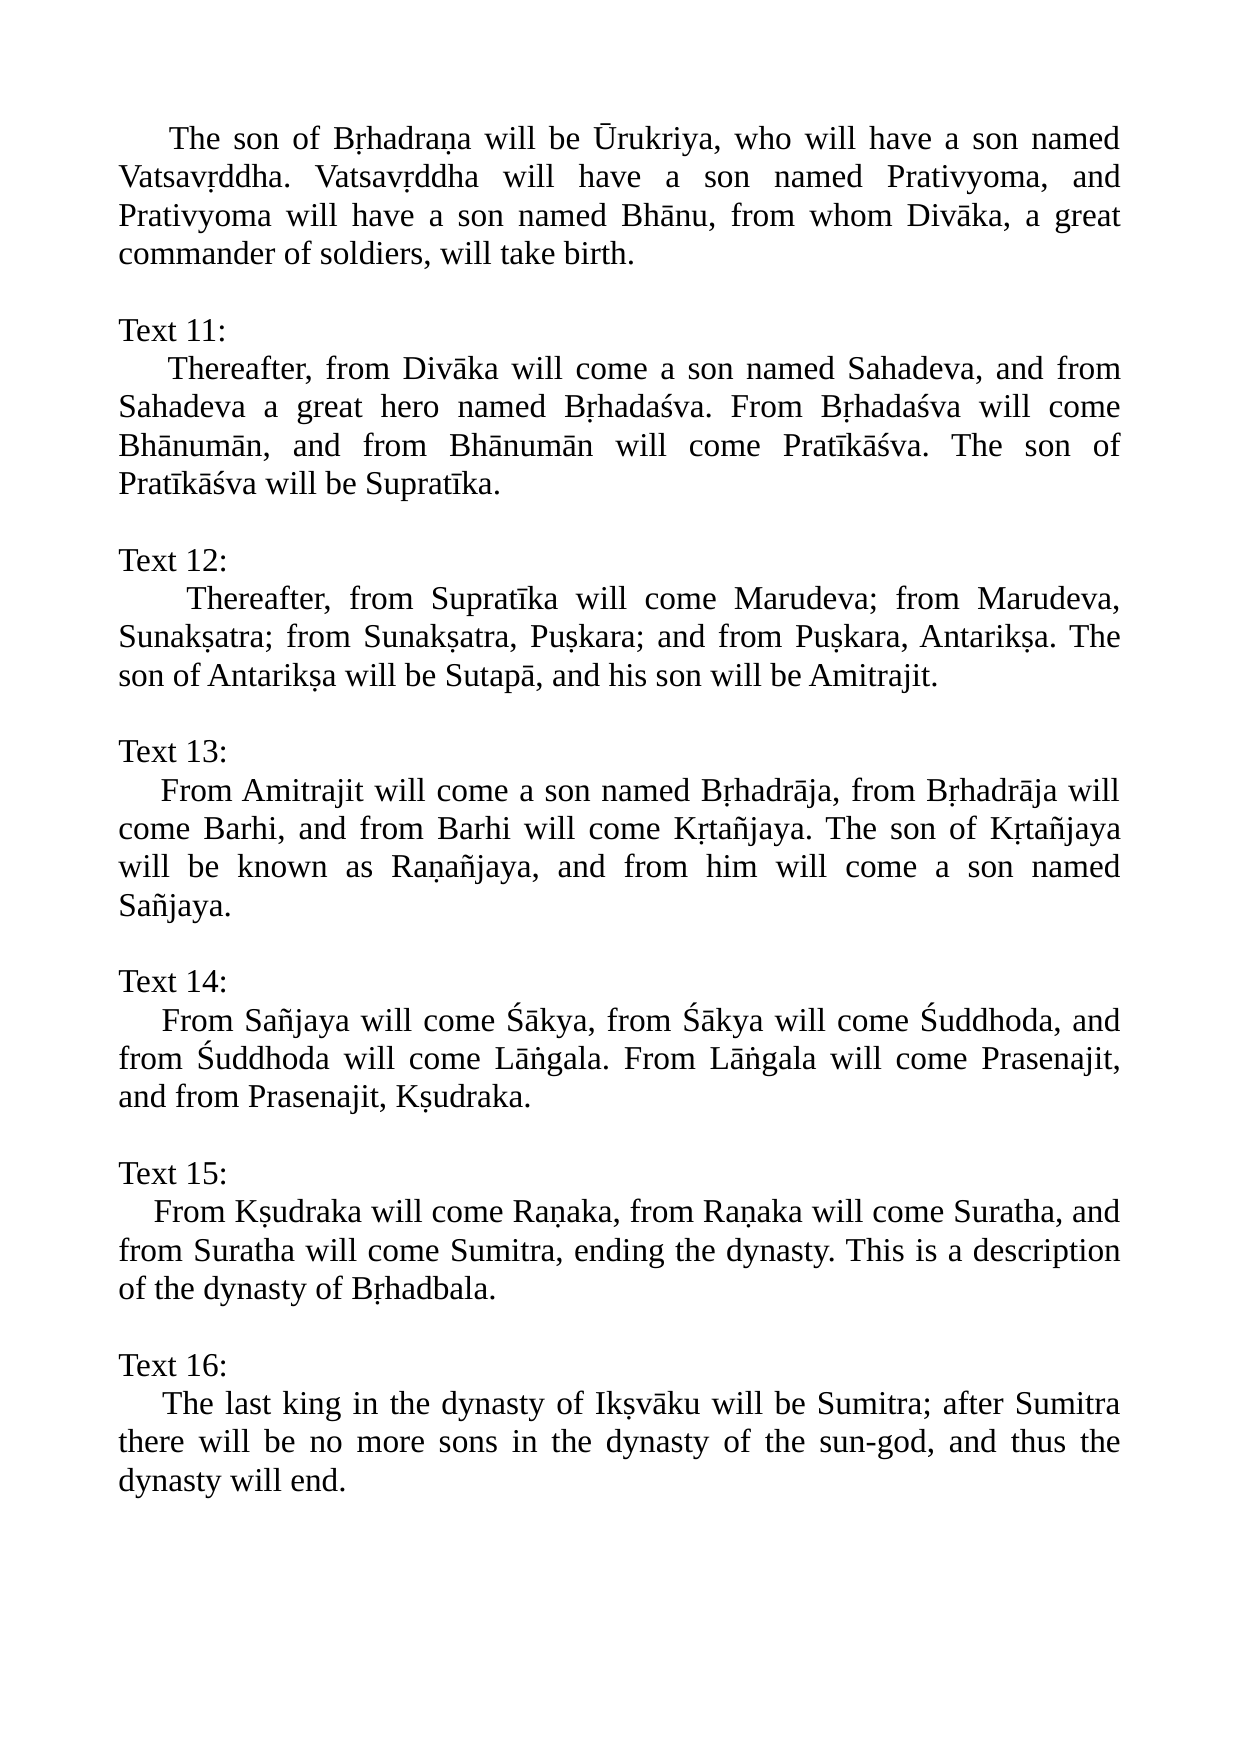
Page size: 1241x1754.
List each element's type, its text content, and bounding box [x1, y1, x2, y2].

text From Sañjaya will come Śākya, from Śākya will come Śuddhoda, and from Śuddhoda will come Lāṅgala. From Lāṅgala will come Prasenajit, and from Prasenajit, Kṣudraka. [118, 1000, 1122, 1115]
text The son of Bṛhadraṇa will be Ūrukriya, who will have a son named Vatsavṛddha. Vatsavṛddha will have a son named Prativyoma, and Prativyoma will have a son named Bhānu, from whom Divāka, a great commander of soldiers, will take birth. [118, 118, 1122, 271]
text Text 14: [118, 961, 1122, 1000]
text From Amitrajit will come a son named Bṛhadrāja, from Bṛhadrāja will come Barhi, and from Barhi will come Kṛtañjaya. The son of Kṛtañjaya will be known as Raṇañjaya, and from him will come a son named Sañjaya. [118, 770, 1122, 923]
text From Kṣudraka will come Raṇaka, from Raṇaka will come Suratha, and from Suratha will come Sumitra, ending the dynasty. This is a description of the dynasty of Bṛhadbala. [118, 1191, 1122, 1306]
text Text 16: [118, 1345, 1122, 1383]
text Text 15: [118, 1153, 1122, 1191]
text Text 11: [118, 310, 1122, 348]
text Thereafter, from Divāka will come a son named Sahadeva, and from Sahadeva a great hero named Bṛhadaśva. From Bṛhadaśva will come Bhānumān, and from Bhānumān will come Pratīkāśva. The son of Pratīkāśva will be Supratīka. [118, 348, 1122, 501]
text Text 12: [118, 540, 1122, 578]
text Thereafter, from Supratīka will come Marudeva; from Marudeva, Sunakṣatra; from Sunakṣatra, Puṣkara; and from Puṣkara, Antarikṣa. The son of Antarikṣa will be Sutapā, and his son will be Amitrajit. [118, 578, 1122, 693]
text The last king in the dynasty of Ikṣvāku will be Sumitra; after Sumitra there will be no more sons in the dynasty of the sun-god, and thus the dynasty will end. [118, 1383, 1122, 1498]
text Text 13: [118, 731, 1122, 770]
